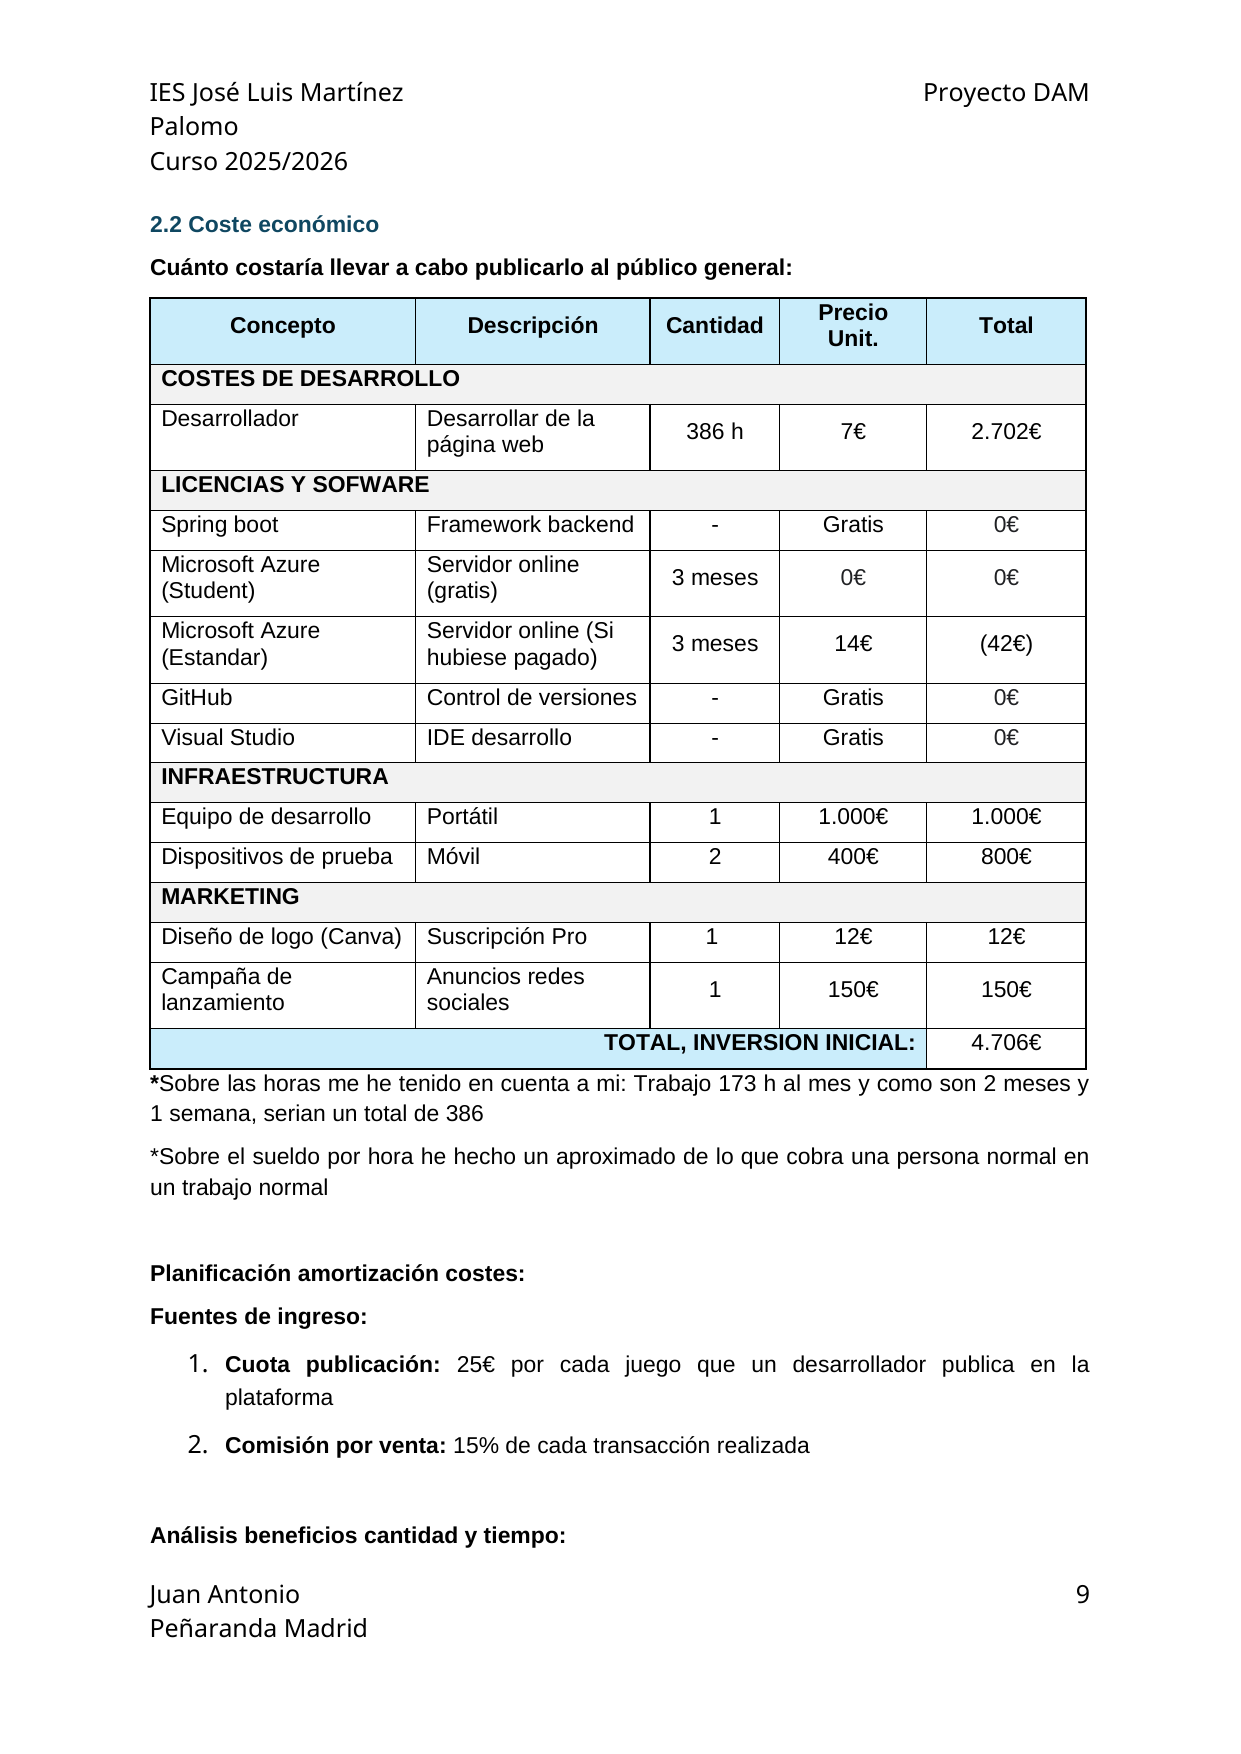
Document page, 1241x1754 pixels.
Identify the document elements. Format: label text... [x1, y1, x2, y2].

table_header Cantidad [651, 299, 779, 364]
table_cell 3 meses [651, 617, 779, 682]
table_cell 2 [651, 843, 779, 882]
table_cell Gratis [780, 511, 926, 550]
table_cell COSTES DE DESARROLLO [151, 365, 1085, 404]
list Comisión por venta: 15% de cada transacción realizada [187, 1427, 1090, 1461]
text *Sobre el sueldo por hora he hecho un aproximado de lo que cobra una persona normal en un trabajo normal [150, 1143, 1090, 1200]
table_cell 0€ [780, 551, 926, 616]
table_cell 2.702€ [927, 405, 1085, 470]
table_cell Portátil [416, 803, 649, 842]
table_cell Gratis [780, 684, 926, 722]
table_cell Microsoft Azure (Estandar) [151, 617, 415, 682]
table_header Precio Unit. [780, 299, 926, 364]
table_cell - [651, 511, 779, 550]
table_cell 0€ [927, 551, 1085, 616]
table_cell 0€ [927, 684, 1085, 722]
table_cell Visual Studio [151, 724, 415, 762]
table_cell 4.706€ [927, 1029, 1085, 1068]
table_cell Servidor online (gratis) [416, 551, 649, 616]
table_cell (42€) [927, 617, 1085, 682]
table_cell Diseño de logo (Canva) [151, 923, 415, 962]
table_cell Microsoft Azure (Student) [151, 551, 415, 616]
table_cell 14€ [780, 617, 926, 682]
table_cell 12€ [780, 923, 926, 962]
table_header Descripción [416, 299, 649, 364]
table_cell Gratis [780, 724, 926, 762]
table_cell 150€ [927, 963, 1085, 1028]
text Fuentes de ingreso: [150, 1303, 1090, 1329]
table_cell Anuncios redes sociales [416, 963, 649, 1028]
table_cell 7€ [780, 405, 926, 470]
table_cell 800€ [927, 843, 1085, 882]
table_cell 1 [651, 963, 779, 1028]
table_cell MARKETING [151, 883, 1085, 922]
table_cell 0€ [927, 511, 1085, 550]
table_cell Dispositivos de prueba [151, 843, 415, 882]
table_cell Framework backend [416, 511, 649, 550]
table_cell Móvil [416, 843, 649, 882]
table_cell INFRAESTRUCTURA [151, 763, 1085, 802]
table_cell Desarrollar de la página web [416, 405, 649, 470]
table_cell 1 [651, 923, 779, 962]
table_cell Servidor online (Si hubiese pagado) [416, 617, 649, 682]
table_cell Spring boot [151, 511, 415, 550]
table_cell 12€ [927, 923, 1085, 962]
text Cuánto costaría llevar a cabo publicarlo al público general: [150, 254, 1090, 281]
table_cell Campaña de lanzamiento [151, 963, 415, 1028]
table_cell 400€ [780, 843, 926, 882]
table_cell 386 h [651, 405, 779, 470]
table_cell 1.000€ [927, 803, 1085, 842]
table_cell Equipo de desarrollo [151, 803, 415, 842]
table_cell LICENCIAS Y SOFWARE [151, 471, 1085, 510]
table_cell 3 meses [651, 551, 779, 616]
table_cell IDE desarrollo [416, 724, 649, 762]
text Análisis beneficios cantidad y tiempo: [150, 1522, 1090, 1548]
table_cell 0€ [927, 724, 1085, 762]
text *Sobre las horas me he tenido en cuenta a mi: Trabajo 173 h al mes y como son 2 meses y 1 semana, serian un total de 386 [150, 1069, 1090, 1126]
table_cell - [651, 684, 779, 722]
table_cell Control de versiones [416, 684, 649, 722]
table_cell 1.000€ [780, 803, 926, 842]
table_cell 150€ [780, 963, 926, 1028]
subtitle 2.2 Coste económico [150, 211, 1090, 238]
table_header Concepto [151, 299, 415, 364]
table_cell TOTAL, INVERSION INICIAL: [151, 1029, 926, 1068]
table_cell GitHub [151, 684, 415, 722]
table_header Total [927, 299, 1085, 364]
text Planificación amortización costes: [150, 1259, 1090, 1286]
table_cell Desarrollador [151, 405, 415, 470]
table_cell 1 [651, 803, 779, 842]
table_cell Suscripción Pro [416, 923, 649, 962]
list Cuota publicación: 25€ por cada juego que un desarrollador publica en la plataforma [187, 1346, 1090, 1410]
table_cell - [651, 724, 779, 762]
